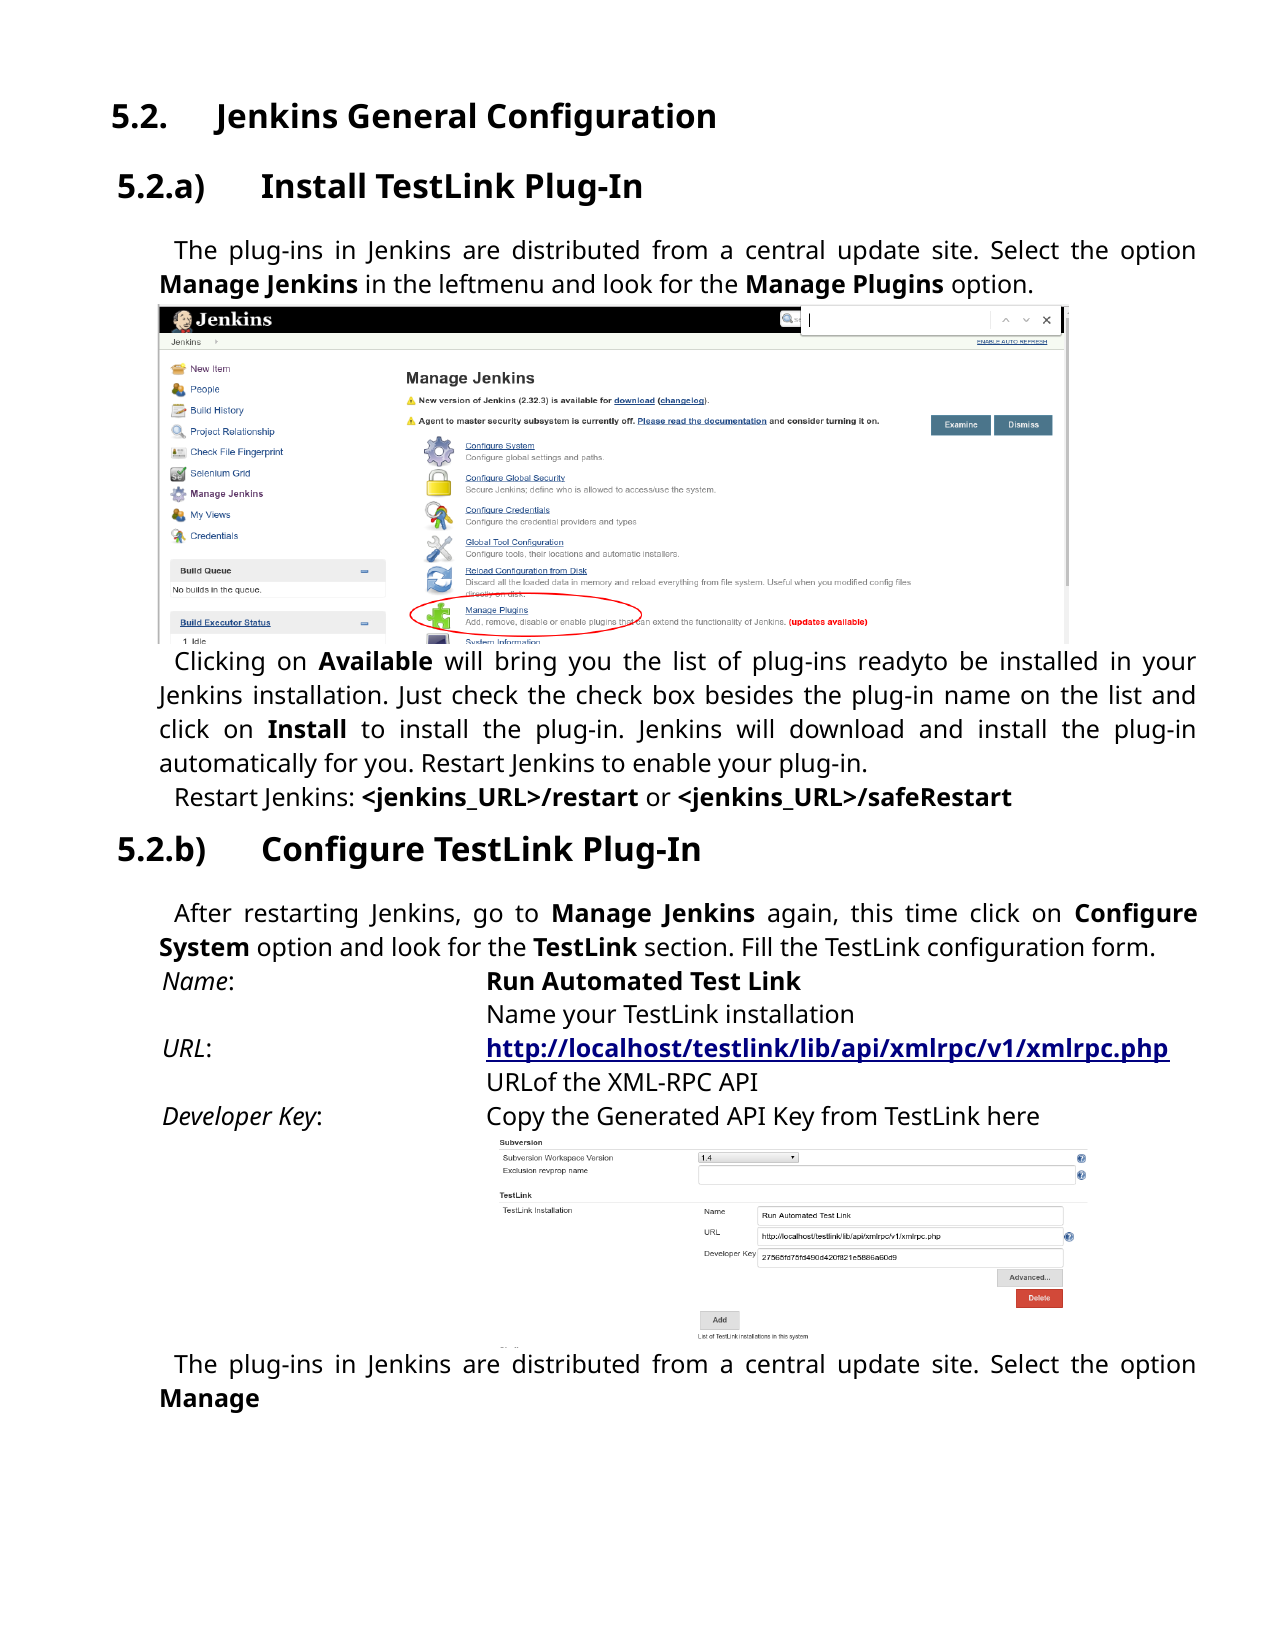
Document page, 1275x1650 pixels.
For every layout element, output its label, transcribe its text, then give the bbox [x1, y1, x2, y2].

list Developer Key: Copy the Generated API Key from TestLink here [162, 1099, 1198, 1133]
list Name your TestLink installation [486, 997, 1198, 1031]
subtitle Jenkins General Configuration [111, 93, 1198, 139]
text URLof the XML-RPC API [486, 1065, 1198, 1099]
text After restarting Jenkins, go to Manage Jenkins again, this time click on Configure System option and look for the TestLink section. Fill the TestLink configuration form. [159, 896, 1198, 963]
subtitle Configure TestLink Plug-In [117, 826, 1198, 872]
list URL: http://localhost/testlink/lib/api/xmlrpc/v1/xmlrpc.php [162, 1031, 1198, 1065]
subtitle Install TestLink Plug-In [117, 163, 1198, 209]
text Restart Jenkins: <jenkins_URL>/restart or <jenkins_URL>/safeRestart [159, 780, 1198, 814]
picture [485, 1133, 1095, 1348]
list Name: Run Automated Test Link [162, 963, 1198, 997]
text The plug-ins in Jenkins are distributed from a central update site. Select the option Manage Jenkins in the leftmenu and look for the Manage Plugins option. [159, 233, 1198, 301]
text The plug-ins in Jenkins are distributed from a central update site. Select the option Manage [159, 1347, 1198, 1415]
picture [157, 300, 1069, 644]
text Clicking on Available will bring you the list of plug-ins readyto be installed in your Jenkins installation. Just check the check box besides the plug-in name on the list and click on Install to install the plug-in. Jenkins will download and install the plug-in automatically for you. Restart Jenkins to enable your plug-in. [159, 644, 1198, 780]
